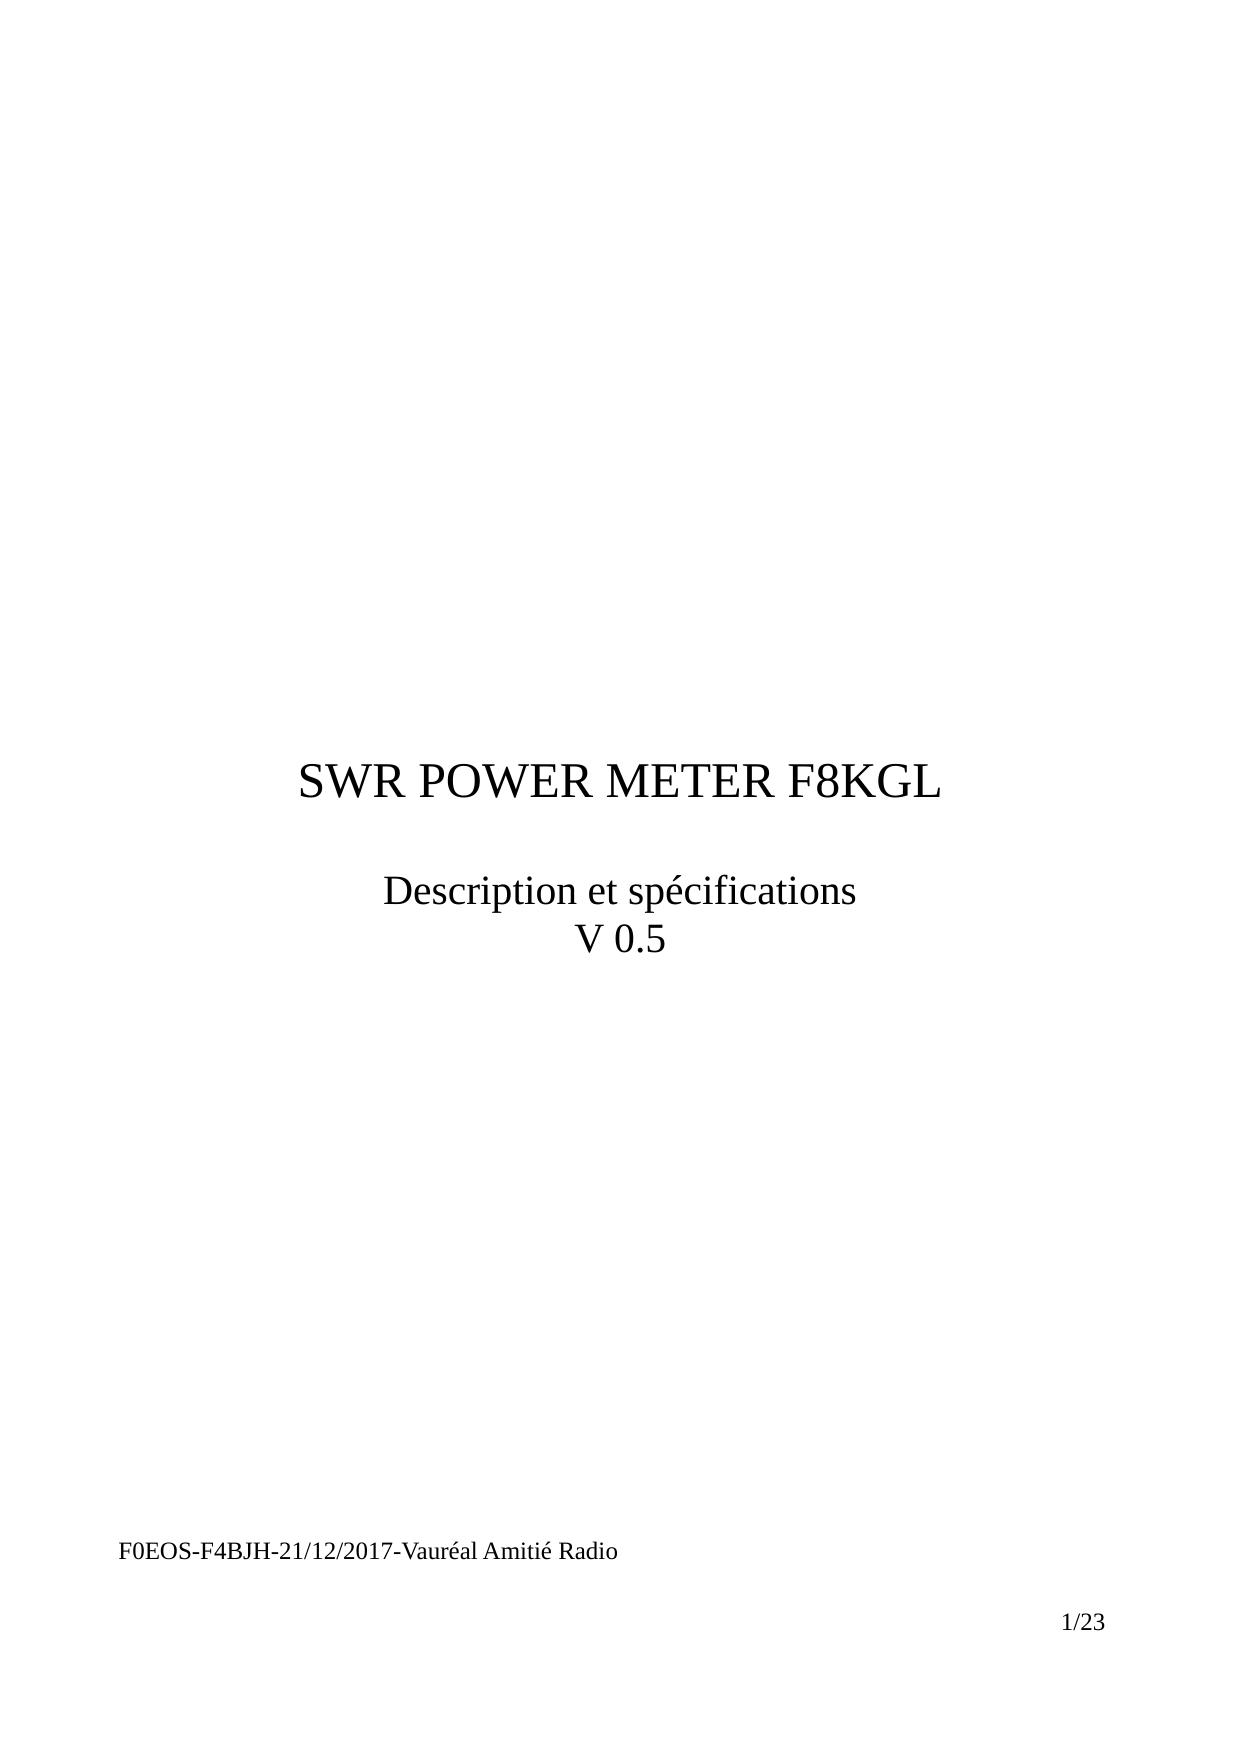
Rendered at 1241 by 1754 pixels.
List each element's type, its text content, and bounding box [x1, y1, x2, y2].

text SWR POWER METER F8KGL [118, 751, 1122, 808]
text F0EOS-F4BJH-21/12/2017-Vauréal Amitié Radio [118, 1536, 1122, 1565]
text V 0.5 [118, 913, 1122, 961]
text Description et spécifications [118, 866, 1122, 913]
